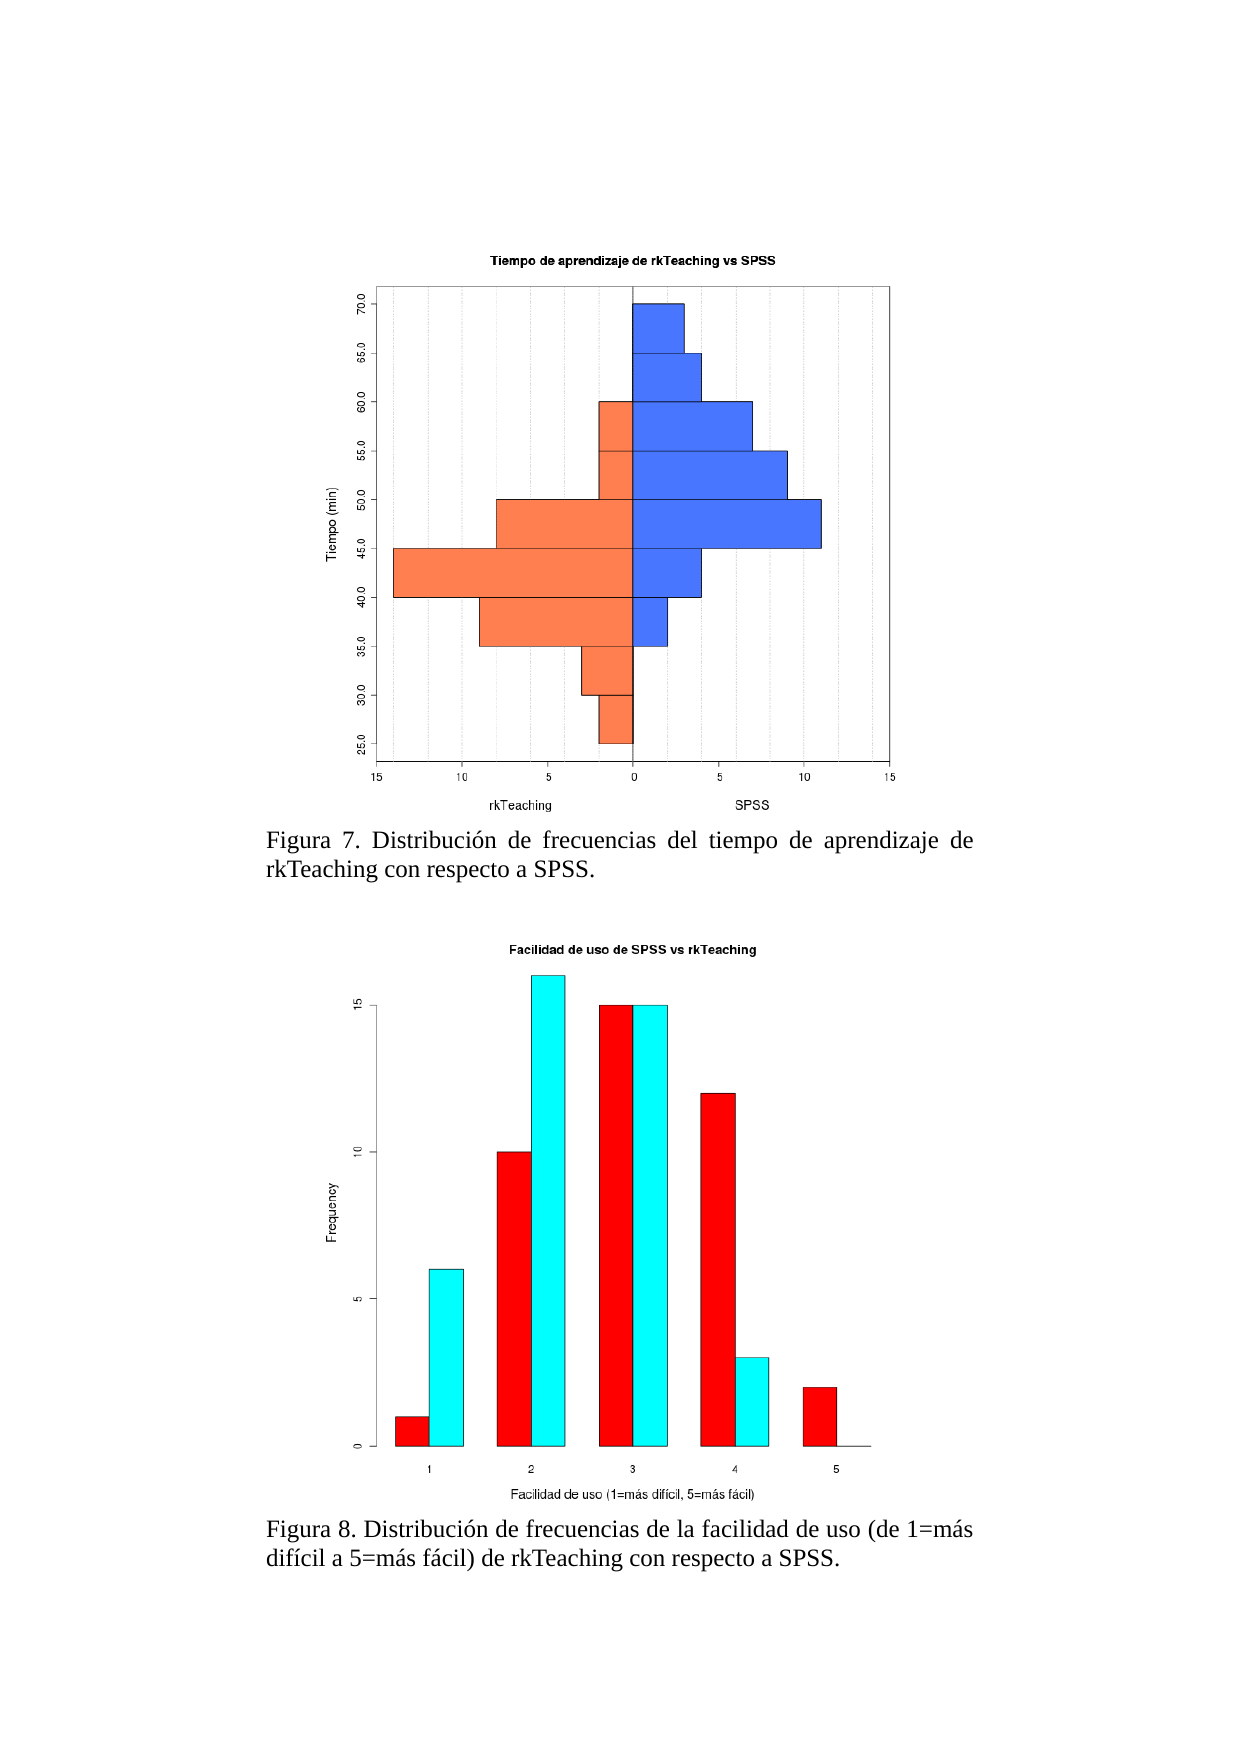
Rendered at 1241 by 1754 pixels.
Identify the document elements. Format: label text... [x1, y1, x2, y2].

text Figura 7. Distribución de frecuencias del tiempo de aprendizaje de rkTeaching con respecto a SPSS. [266, 247, 974, 883]
picture [325, 234, 916, 826]
text Figura 8. Distribución de frecuencias de la facilidad de uso (de 1=más difícil a 5=más fácil) de rkTeaching con respecto a SPSS. [266, 936, 974, 1572]
picture [325, 923, 916, 1515]
